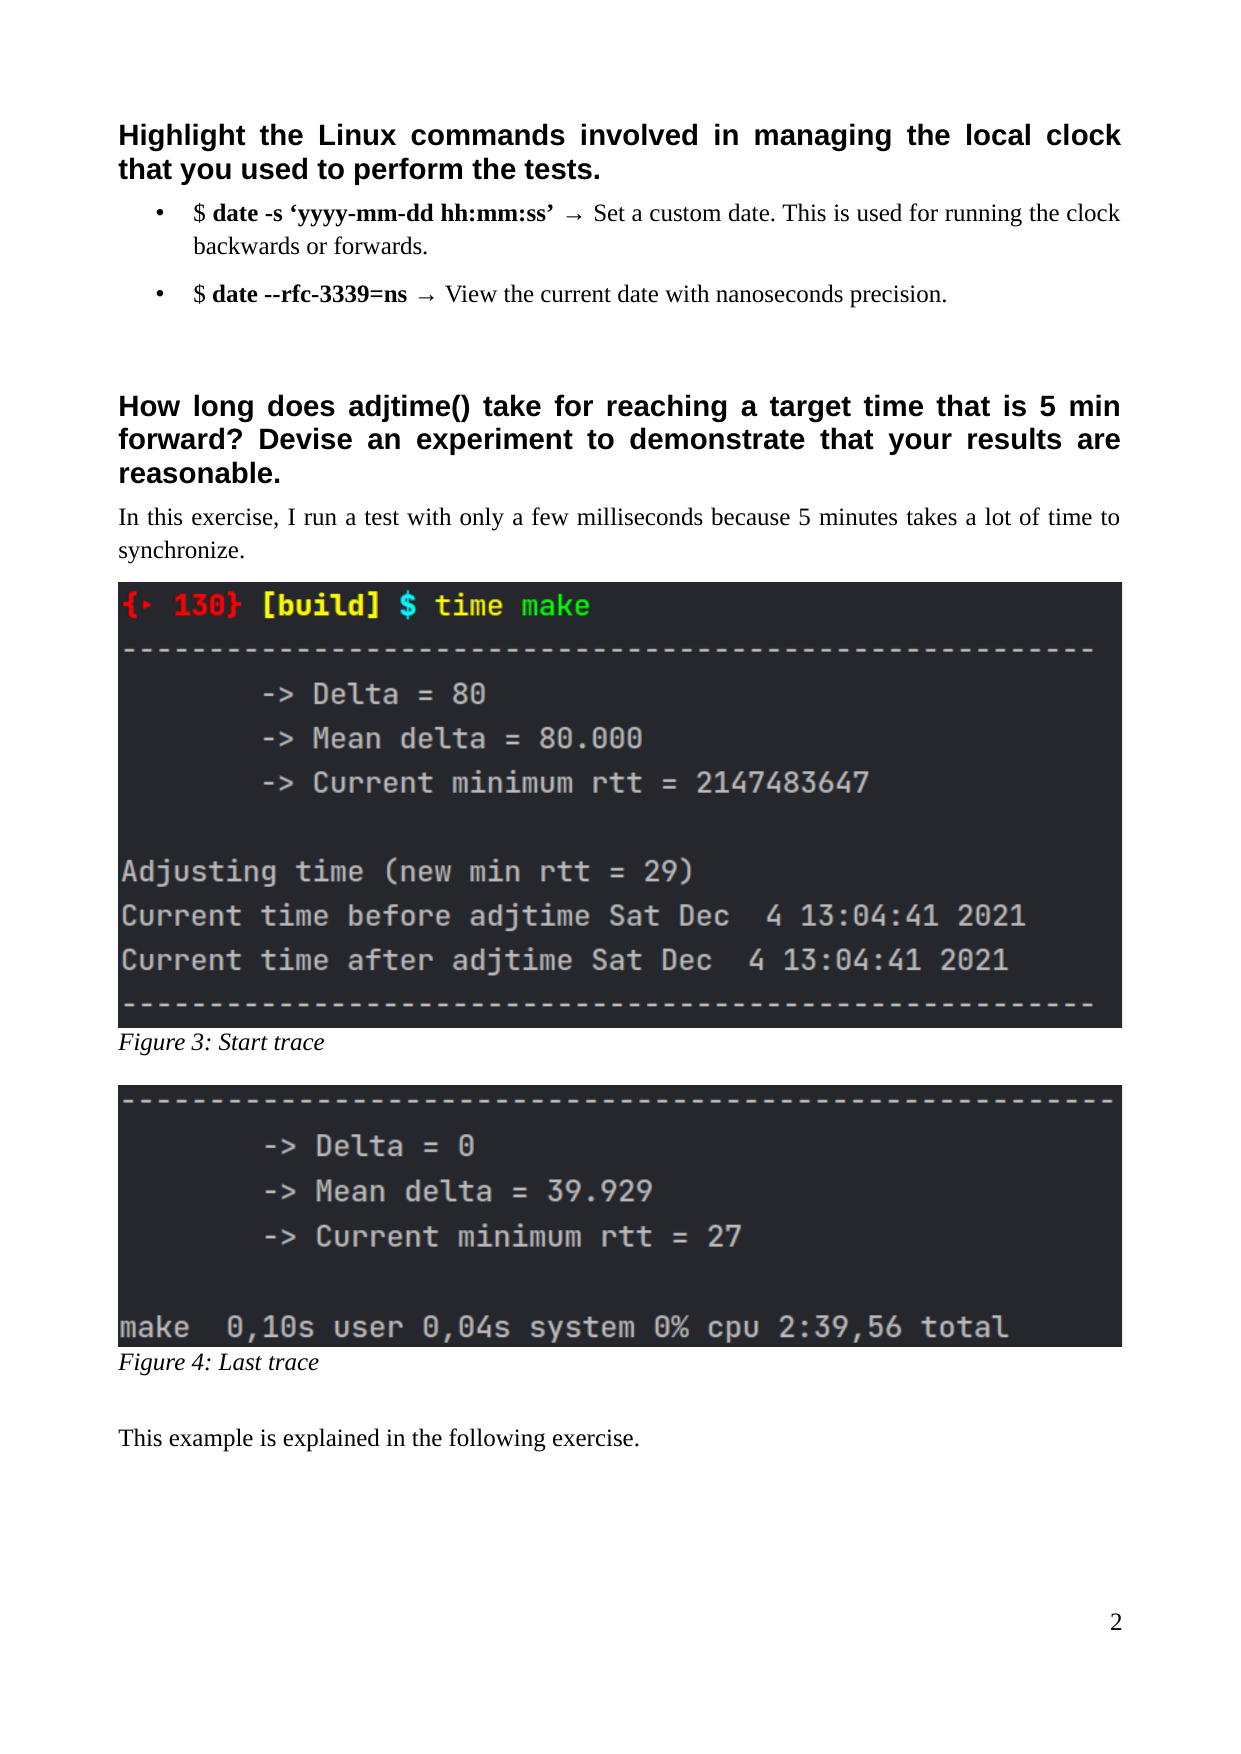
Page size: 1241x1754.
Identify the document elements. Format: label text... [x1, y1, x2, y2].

list $ date --rfc-3339=ns → View the current date with nanoseconds precision. [156, 279, 1122, 307]
text Figure 4: Last trace [118, 1347, 1122, 1376]
subtitle How long does adjtime() take for reaching a target time that is 5 min forward? Devise an experiment to demonstrate that your results are reasonable. [118, 388, 1122, 490]
picture [118, 582, 1123, 1028]
list $ date -s ‘yyyy-mm-dd hh:mm:ss’ → Set a custom date. This is used for running the clock backwards or forwards. [156, 198, 1122, 260]
text Figure 3: Start trace [118, 1028, 1122, 1056]
subtitle Highlight the Linux commands involved in managing the local clock that you used to perform the tests. [118, 118, 1122, 186]
picture [118, 1085, 1123, 1347]
text This example is explained in the following exercise. [118, 1423, 1122, 1452]
text In this exercise, I run a test with only a few milliseconds because 5 minutes takes a lot of time to synchronize. [118, 502, 1122, 564]
